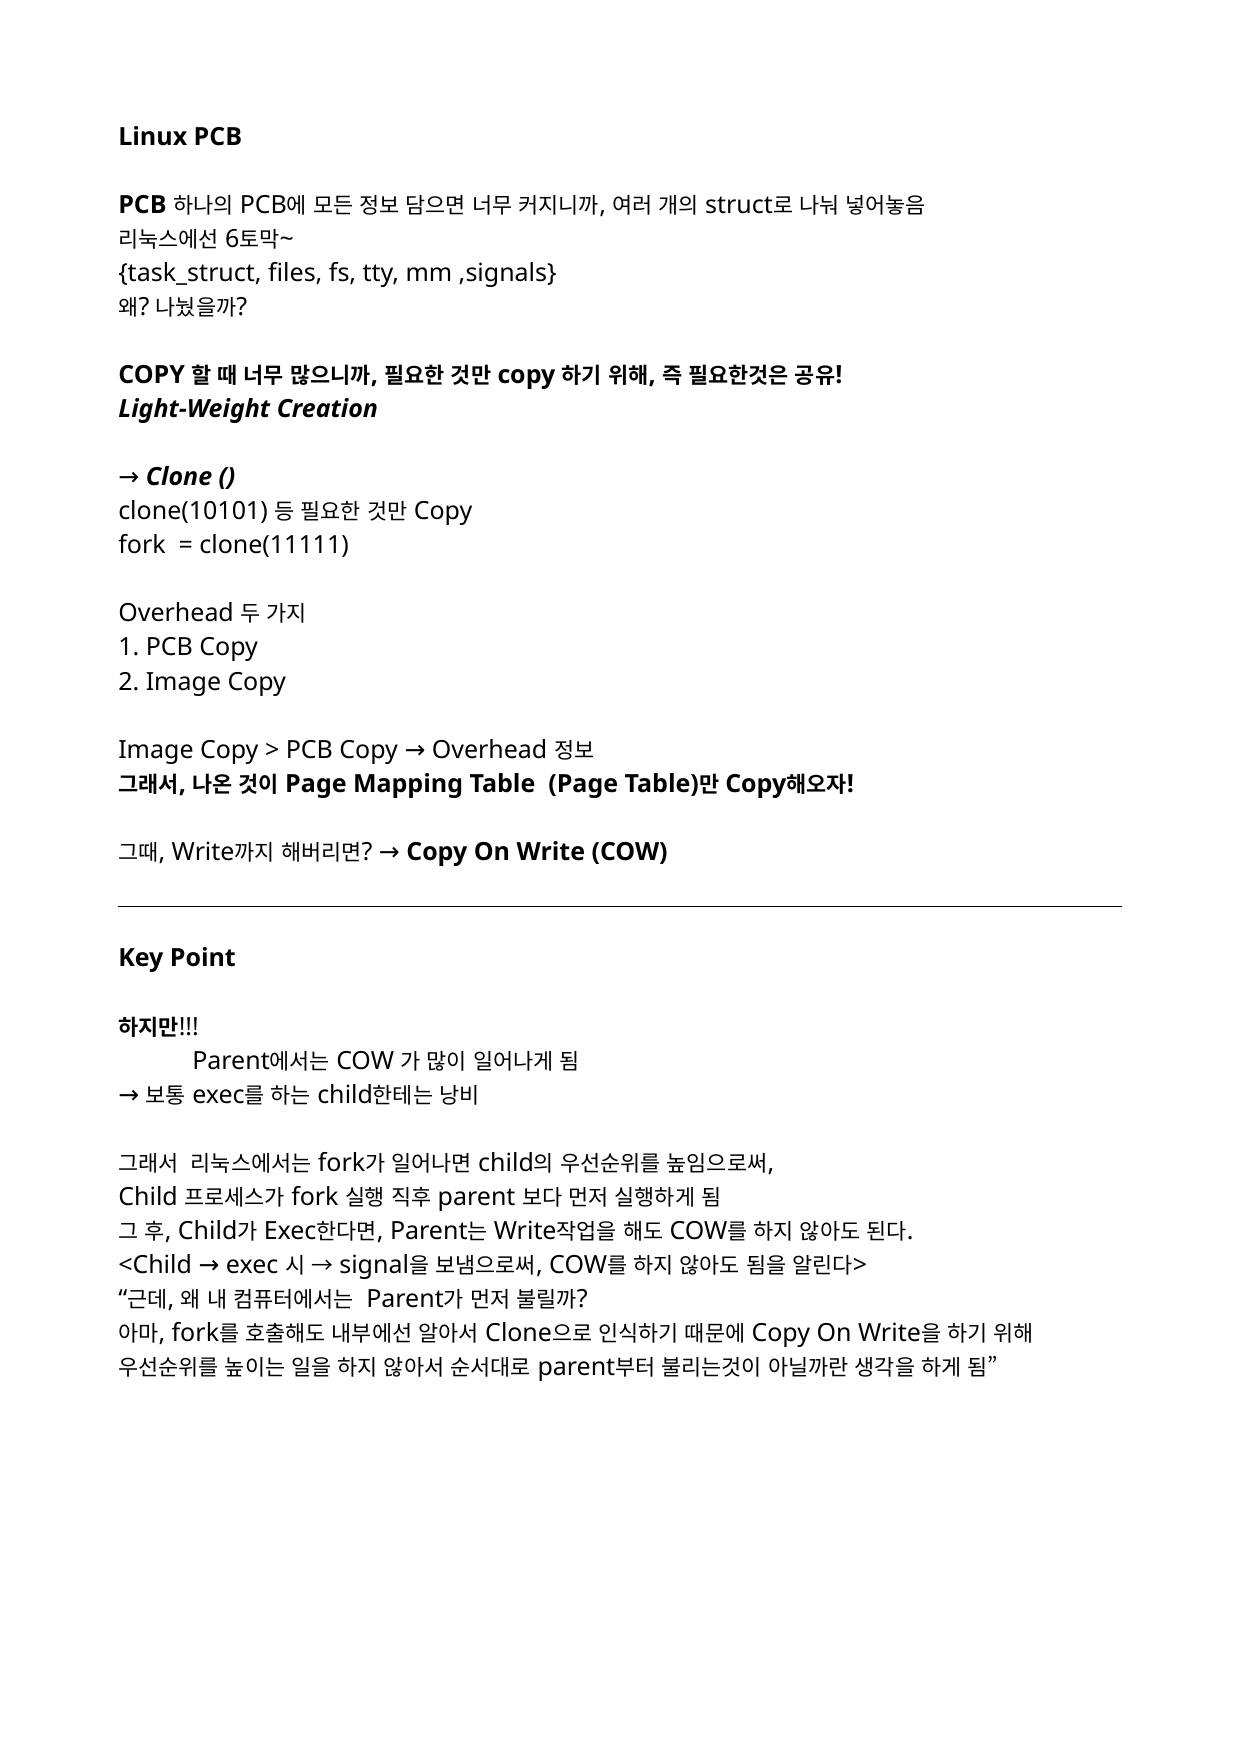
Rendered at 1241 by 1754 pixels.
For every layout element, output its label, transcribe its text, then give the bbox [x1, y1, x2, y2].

text → Clone () [118, 459, 1122, 493]
text 그래서, 나온 것이 Page Mapping Table (Page Table)만 Copy해오자! [118, 765, 1122, 799]
text Light-Weight Creation [118, 391, 1122, 425]
text 그래서 리눅스에서는 fork가 일어나면 child의 우선순위를 높임으로써, [118, 1144, 1122, 1178]
text Linux PCB [118, 118, 1122, 152]
text {task_struct, files, fs, tty, mm ,signals} [118, 254, 1122, 288]
text 리눅스에선 6토막~ [118, 220, 1122, 254]
text clone(10101) 등 필요한 것만 Copy [118, 493, 1122, 527]
text PCB 하나의 PCB에 모든 정보 담으면 너무 커지니까, 여러 개의 struct로 나눠 넣어놓음 [118, 186, 1122, 220]
text 하지만!!! [118, 1008, 1122, 1042]
text 그때, Write까지 해버리면? → Copy On Write (COW) [118, 833, 1122, 867]
text 아마, fork를 호출해도 내부에선 알아서 Clone으로 인식하기 때문에 Copy On Write을 하기 위해 우선순위를 높이는 일을 하지 않아서 순서대로 parent부터 불리는것이 아닐까란 생각을 하게 됨” [118, 1315, 1122, 1383]
text 그 후, Child가 Exec한다면, Parent는 Write작업을 해도 COW를 하지 않아도 된다. [118, 1213, 1122, 1247]
text Child 프로세스가 fork 실행 직후 parent 보다 먼저 실행하게 됨 [118, 1178, 1122, 1213]
text 2. Image Copy [118, 663, 1122, 697]
text COPY 할 때 너무 많으니까, 필요한 것만 copy 하기 위해, 즉 필요한것은 공유! [118, 357, 1122, 391]
text Parent에서는 COW 가 많이 일어나게 됨 [118, 1042, 1122, 1076]
text “근데, 왜 내 컴퓨터에서는 Parent가 먼저 불릴까? [118, 1281, 1122, 1315]
text → 보통 exec를 하는 child한테는 낭비 [118, 1076, 1122, 1110]
text fork = clone(11111) [118, 527, 1122, 561]
text 왜? 나눴을까? [118, 288, 1122, 322]
text Image Copy > PCB Copy → Overhead 정보 [118, 731, 1122, 765]
text <Child → exec 시 → signal을 보냄으로써, COW를 하지 않아도 됨을 알린다> [118, 1247, 1122, 1281]
text 1. PCB Copy [118, 629, 1122, 663]
text Key Point [118, 940, 1122, 974]
text Overhead 두 가지 [118, 595, 1122, 629]
